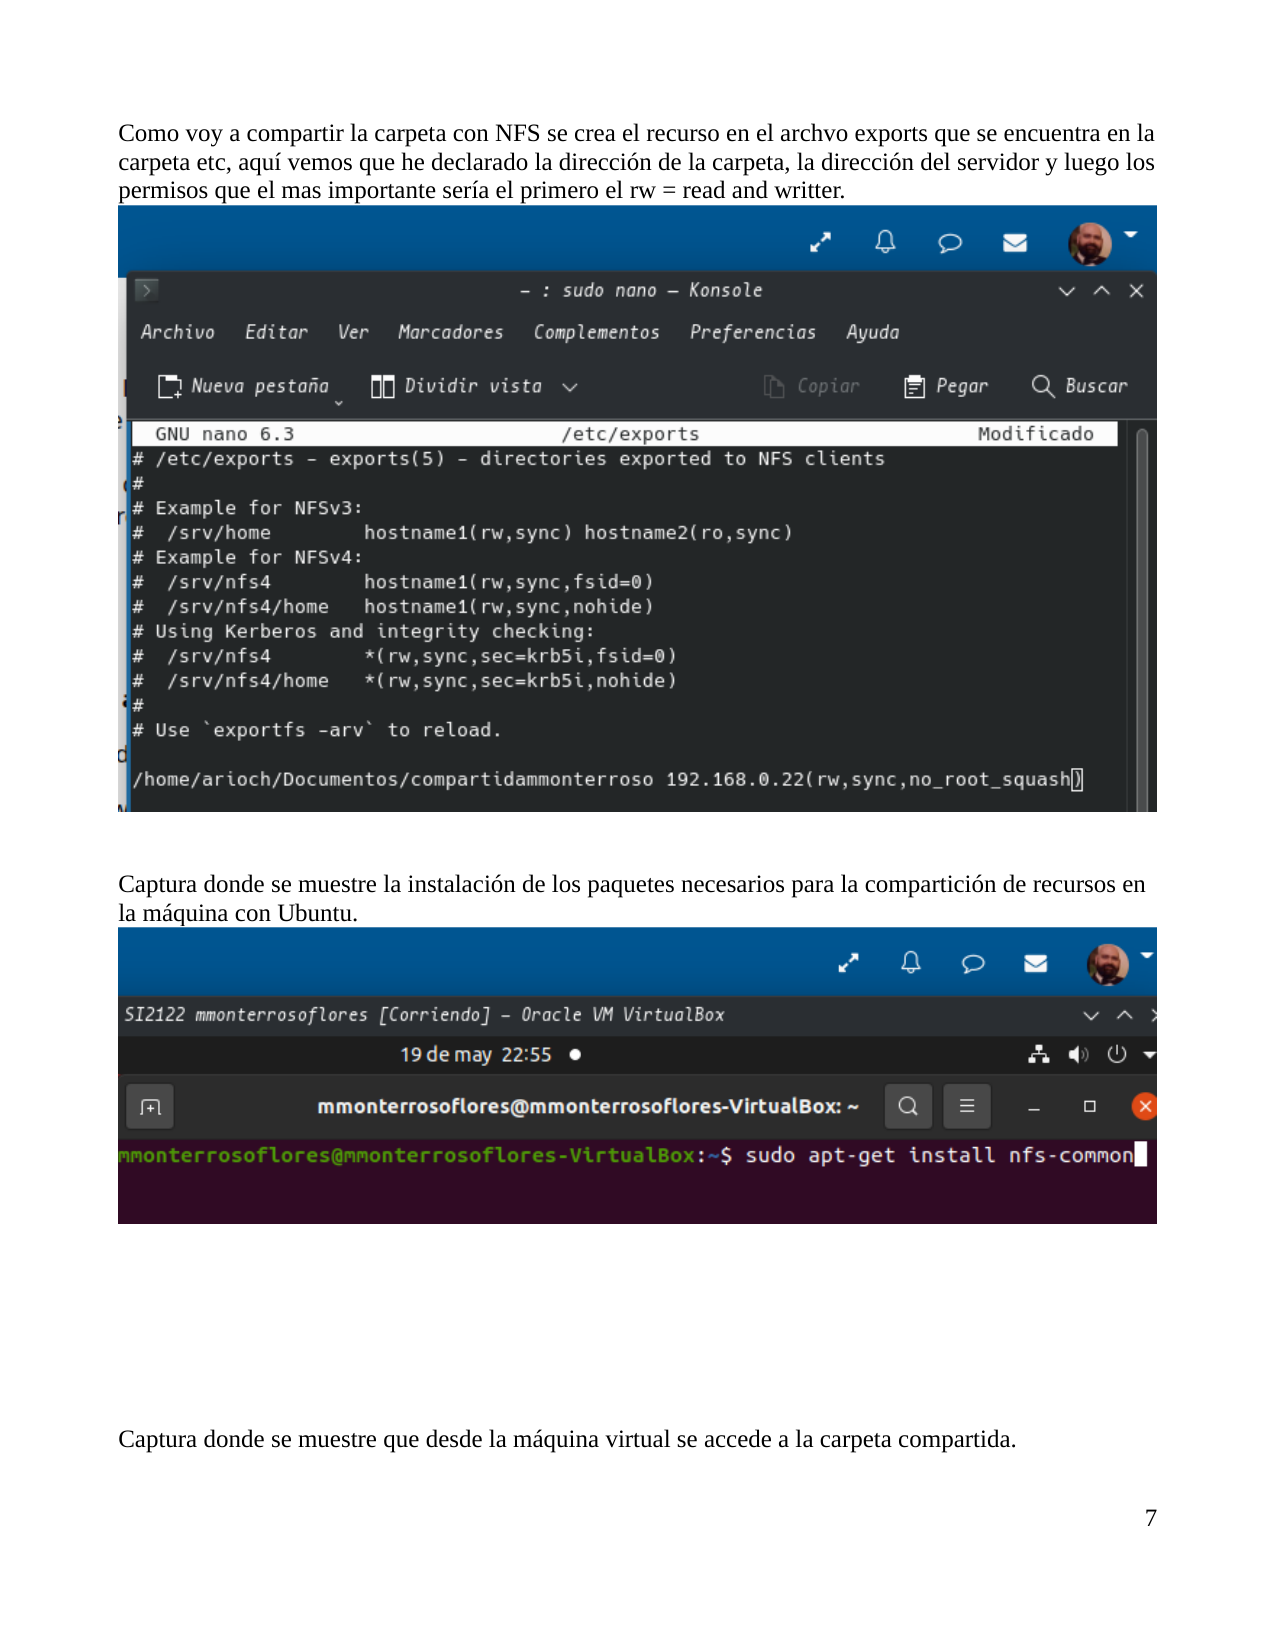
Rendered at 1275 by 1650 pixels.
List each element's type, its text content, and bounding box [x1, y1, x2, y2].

table_header [118, 1224, 1157, 1252]
text Captura donde se muestre que desde la máquina virtual se accede a la carpeta compartida. [118, 1424, 1157, 1453]
text Captura donde se muestre la instalación de los paquetes necesarios para la compartición de recursos en la máquina con Ubuntu. [118, 869, 1157, 926]
table_header [118, 812, 1157, 840]
picture [118, 926, 1157, 1224]
text Como voy a compartir la carpeta con NFS se crea el recurso en el archvo exports que se encuentra en la carpeta etc, aquí vemos que he declarado la dirección de la carpeta, la dirección del servidor y luego los permisos que el mas importante sería el primero el rw = read and writter. [118, 118, 1157, 204]
picture [118, 204, 1157, 812]
